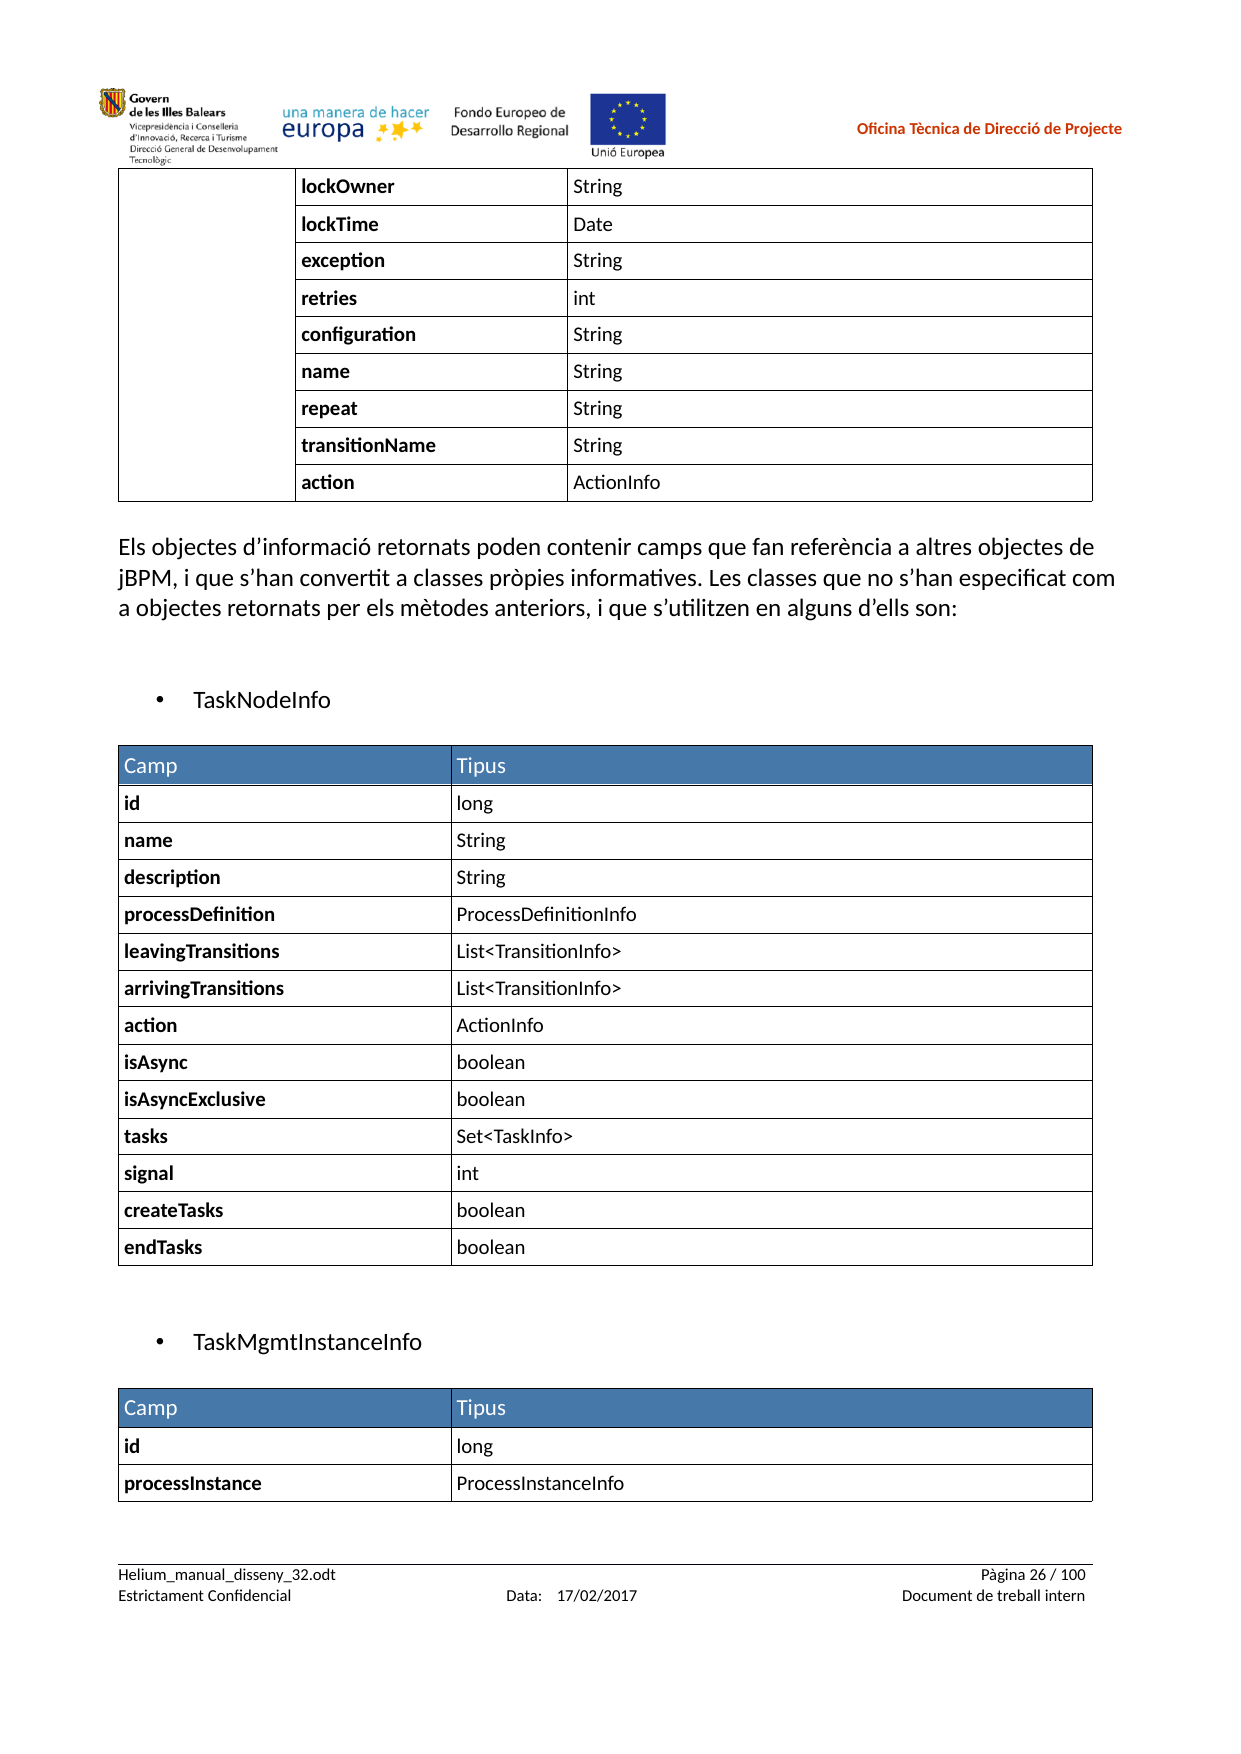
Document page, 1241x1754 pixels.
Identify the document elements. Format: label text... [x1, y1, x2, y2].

table_cell [119, 169, 295, 501]
table_cell name [119, 823, 451, 858]
table_cell configuration [296, 317, 567, 353]
table_cell ProcessDefinitionInfo [452, 897, 1092, 932]
table_cell tasks [119, 1119, 451, 1154]
table_cell lockOwner [296, 169, 567, 205]
table_cell boolean [452, 1229, 1092, 1265]
table_cell boolean [452, 1192, 1092, 1228]
text Els objectes d’informació retornats poden contenir camps que fan referència a altres objectes de jBPM, i que s’han convertit a classes pròpies informatives. Les classes que no s’han especificat com a objectes retornats per els mètodes anteriors, i que s’utilitzen en alguns d’ells son: [118, 531, 1122, 623]
list TaskNodeInfo [156, 684, 1122, 714]
table_cell String [568, 354, 1092, 390]
table_cell ActionInfo [452, 1007, 1092, 1043]
table_cell int [568, 280, 1092, 316]
table_cell createTasks [119, 1192, 451, 1228]
table_cell processDefinition [119, 897, 451, 932]
table_cell long [452, 786, 1092, 822]
table_header Camp [119, 746, 451, 784]
table_cell leavingTransitions [119, 934, 451, 969]
table_cell String [568, 391, 1092, 427]
table_header Camp [119, 1389, 451, 1427]
table_cell exception [296, 243, 567, 279]
table_cell boolean [452, 1081, 1092, 1117]
table_cell lockTime [296, 206, 567, 242]
table_cell signal [119, 1155, 451, 1191]
table_cell Set<TaskInfo> [452, 1119, 1092, 1154]
table_cell processInstance [119, 1465, 451, 1501]
table_cell Date [568, 206, 1092, 242]
table_cell ProcessInstanceInfo [452, 1465, 1092, 1501]
table_cell endTasks [119, 1229, 451, 1265]
table_cell description [119, 860, 451, 896]
table_cell isAsyncExclusive [119, 1081, 451, 1117]
table_cell id [119, 1428, 451, 1464]
table_cell String [568, 243, 1092, 279]
table_cell isAsync [119, 1045, 451, 1080]
table_cell arrivingTransitions [119, 971, 451, 1006]
table_cell action [296, 465, 567, 501]
table_cell boolean [452, 1045, 1092, 1080]
table_cell String [452, 823, 1092, 858]
table_cell int [452, 1155, 1092, 1191]
table_cell repeat [296, 391, 567, 427]
table_header Tipus [452, 746, 1092, 784]
table_cell name [296, 354, 567, 390]
table_cell retries [296, 280, 567, 316]
table_cell String [568, 428, 1092, 464]
table_cell id [119, 786, 451, 822]
table_cell ActionInfo [568, 465, 1092, 501]
table_cell String [452, 860, 1092, 896]
list TaskMgmtInstanceInfo [156, 1326, 1122, 1357]
table_cell String [568, 169, 1092, 205]
picture [99, 87, 668, 166]
table_header Tipus [452, 1389, 1092, 1427]
table_cell List<TransitionInfo> [452, 934, 1092, 969]
table_cell action [119, 1007, 451, 1043]
table_cell long [452, 1428, 1092, 1464]
table_cell transitionName [296, 428, 567, 464]
table_cell List<TransitionInfo> [452, 971, 1092, 1006]
table_cell String [568, 317, 1092, 353]
